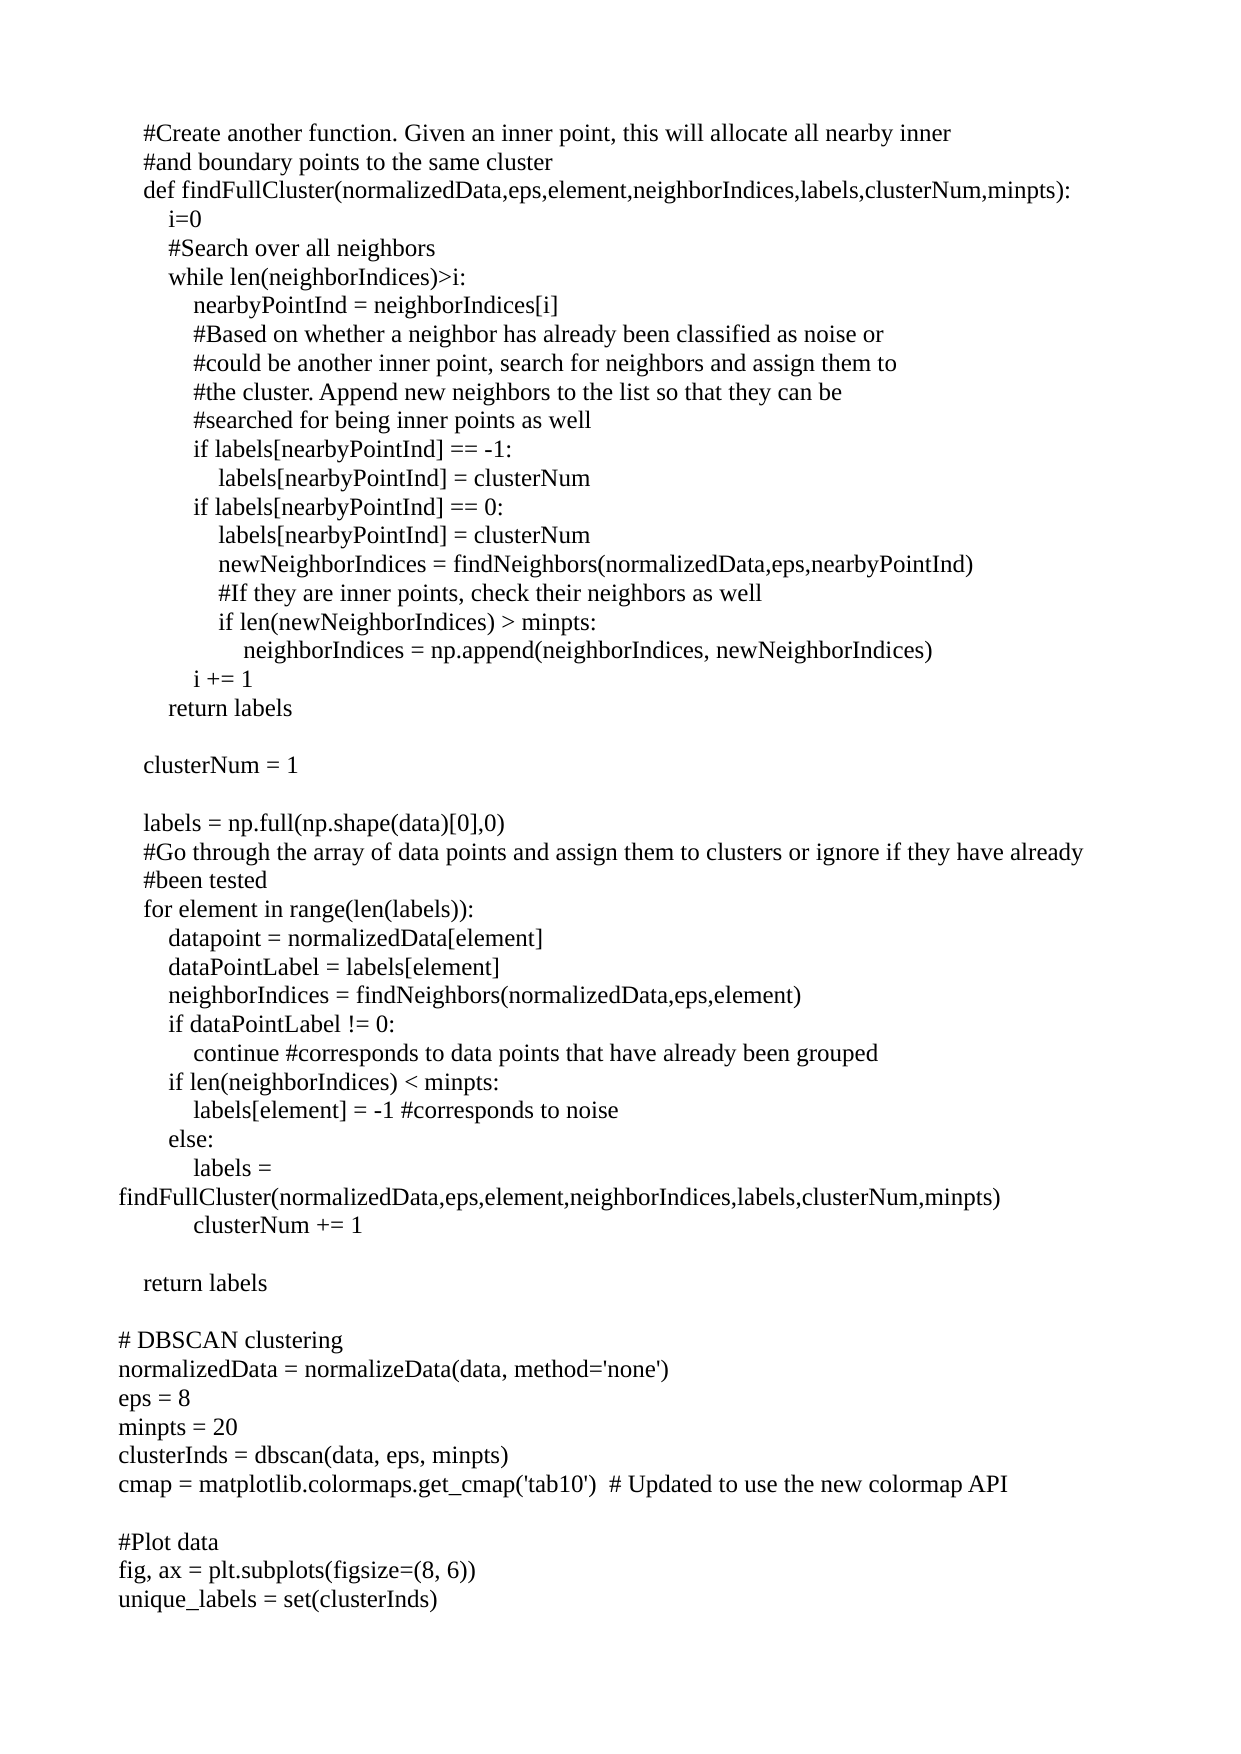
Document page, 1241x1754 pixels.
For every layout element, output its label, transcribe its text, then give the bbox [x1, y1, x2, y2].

text if dataPointLabel != 0: [118, 1009, 1122, 1038]
text #been tested [118, 866, 1122, 894]
text dataPointLabel = labels[element] [118, 952, 1122, 981]
text labels = np.full(np.shape(data)[0],0) [118, 808, 1122, 837]
text #and boundary points to the same cluster [118, 147, 1122, 176]
text labels[nearbyPointInd] = clusterNum [118, 463, 1122, 492]
text eps = 8 [118, 1383, 1122, 1412]
text #If they are inner points, check their neighbors as well [118, 578, 1122, 607]
text #searched for being inner points as well [118, 406, 1122, 434]
text labels[element] = -1 #corresponds to noise [118, 1096, 1122, 1124]
text def findFullCluster(normalizedData,eps,element,neighborIndices,labels,clusterNum,minpts): [118, 176, 1122, 204]
text datapoint = normalizedData[element] [118, 923, 1122, 952]
text #Create another function. Given an inner point, this will allocate all nearby inner [118, 118, 1122, 147]
text else: [118, 1124, 1122, 1153]
text i=0 [118, 204, 1122, 233]
text newNeighborIndices = findNeighbors(normalizedData,eps,nearbyPointInd) [118, 549, 1122, 578]
text # DBSCAN clustering [118, 1326, 1122, 1354]
text clusterNum = 1 [118, 751, 1122, 779]
text #Search over all neighbors [118, 233, 1122, 262]
text clusterNum += 1 [118, 1211, 1122, 1239]
text clusterInds = dbscan(data, eps, minpts) [118, 1441, 1122, 1469]
text if len(newNeighborIndices) > minpts: [118, 607, 1122, 636]
text cmap = matplotlib.colormaps.get_cmap('tab10') # Updated to use the new colormap API [118, 1469, 1122, 1498]
text #could be another inner point, search for neighbors and assign them to [118, 348, 1122, 377]
text labels[nearbyPointInd] = clusterNum [118, 521, 1122, 549]
text continue #corresponds to data points that have already been grouped [118, 1038, 1122, 1067]
text normalizedData = normalizeData(data, method='none') [118, 1354, 1122, 1383]
text #Go through the array of data points and assign them to clusters or ignore if they have already [118, 837, 1122, 866]
text i += 1 [118, 664, 1122, 693]
text neighborIndices = findNeighbors(normalizedData,eps,element) [118, 981, 1122, 1009]
text return labels [118, 1268, 1122, 1297]
text nearbyPointInd = neighborIndices[i] [118, 291, 1122, 319]
text #the cluster. Append new neighbors to the list so that they can be [118, 377, 1122, 406]
text while len(neighborIndices)>i: [118, 262, 1122, 291]
text if len(neighborIndices) < minpts: [118, 1067, 1122, 1096]
text #Based on whether a neighbor has already been classified as noise or [118, 319, 1122, 348]
text labels = findFullCluster(normalizedData,eps,element,neighborIndices,labels,clusterNum,minpts) [118, 1153, 1122, 1211]
text fig, ax = plt.subplots(figsize=(8, 6)) [118, 1556, 1122, 1584]
text #Plot data [118, 1527, 1122, 1556]
text minpts = 20 [118, 1412, 1122, 1441]
text unique_labels = set(clusterInds) [118, 1584, 1122, 1613]
text if labels[nearbyPointInd] == 0: [118, 492, 1122, 521]
text return labels [118, 693, 1122, 722]
text neighborIndices = np.append(neighborIndices, newNeighborIndices) [118, 636, 1122, 664]
text if labels[nearbyPointInd] == -1: [118, 434, 1122, 463]
text for element in range(len(labels)): [118, 894, 1122, 923]
